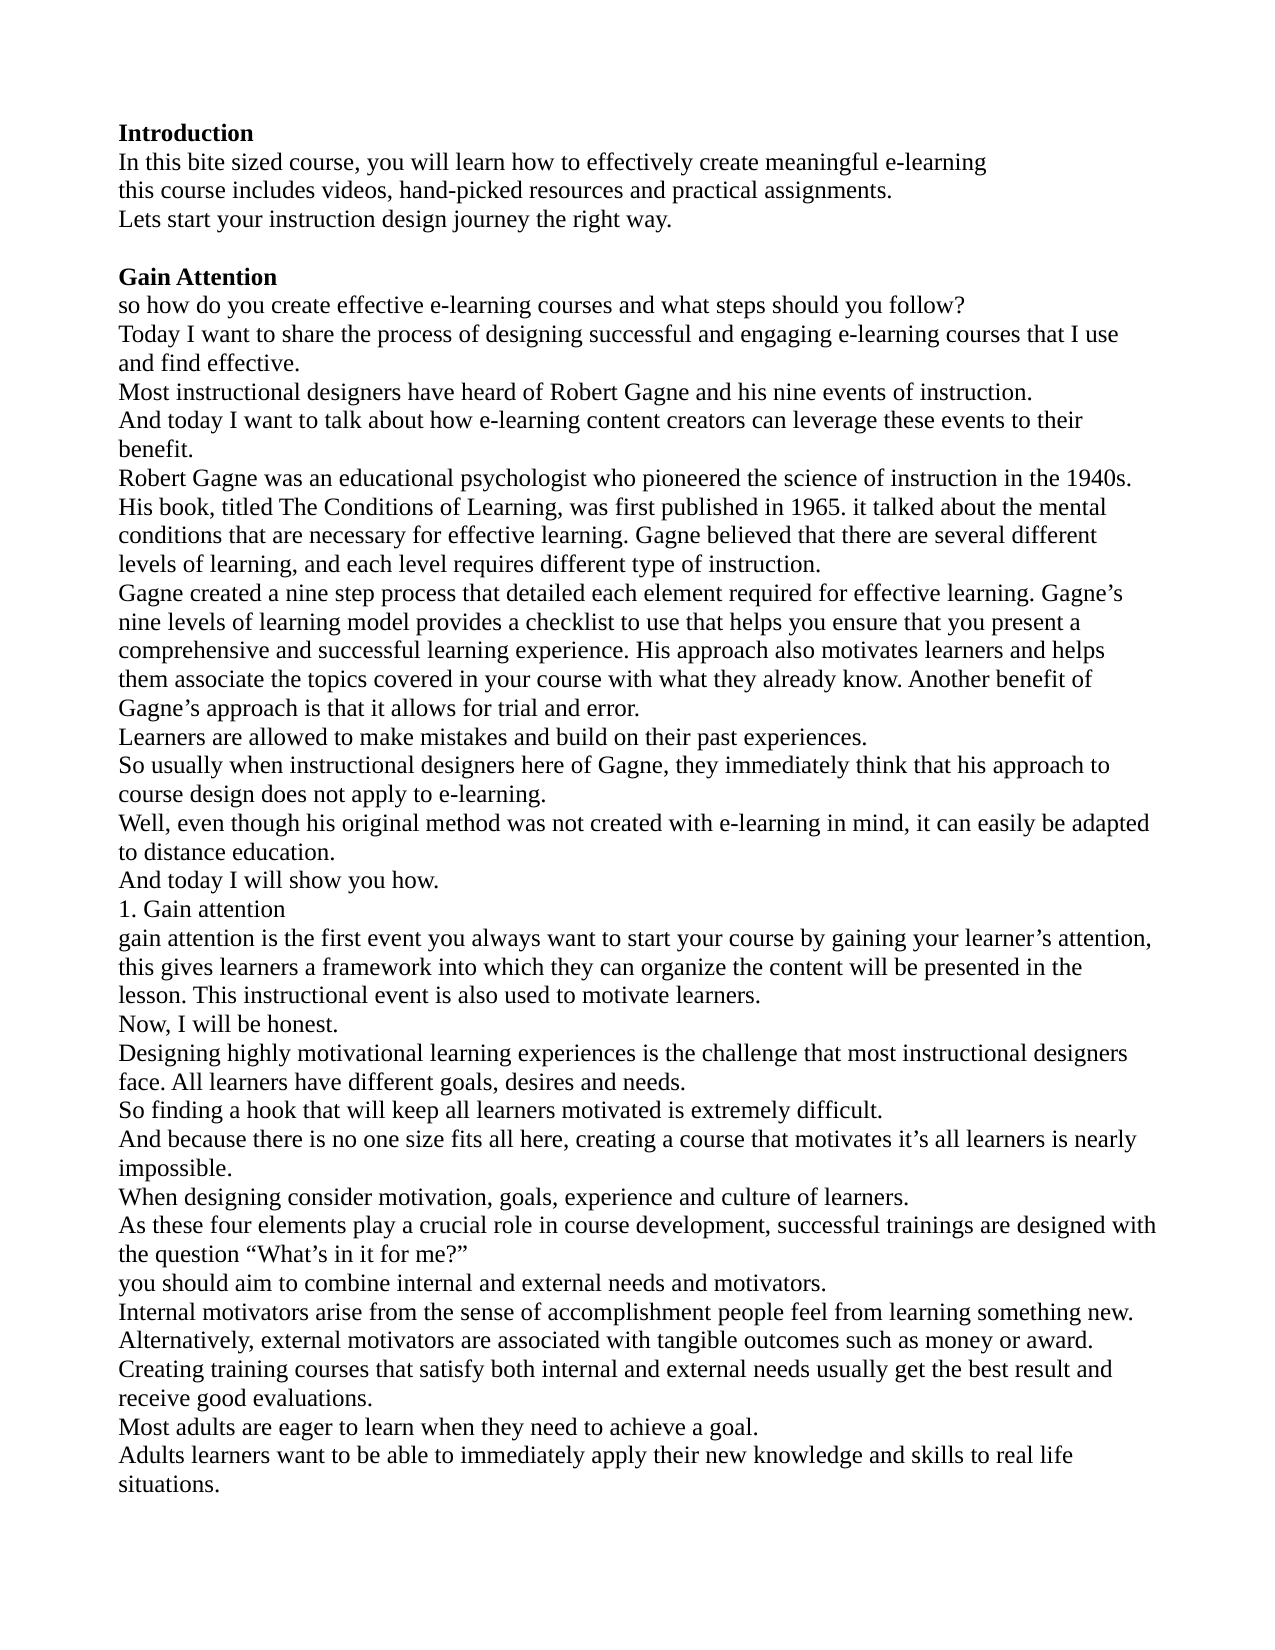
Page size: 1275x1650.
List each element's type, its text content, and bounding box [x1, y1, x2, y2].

text In this bite sized course, you will learn how to effectively create meaningful e-learning [118, 147, 1157, 176]
text Most instructional designers have heard of Robert Gagne and his nine events of instruction. [118, 377, 1157, 406]
text Gagne created a nine step process that detailed each element required for effective learning. Gagne’s nine levels of learning model provides a checklist to use that helps you ensure that you present a comprehensive and successful learning experience. His approach also motivates learners and helps them associate the topics covered in your course with what they already know. Another benefit of Gagne’s approach is that it allows for trial and error. [118, 578, 1157, 722]
text And because there is no one size fits all here, creating a course that motivates it’s all learners is nearly impossible. [118, 1124, 1157, 1182]
text Creating training courses that satisfy both internal and external needs usually get the best result and receive good evaluations. [118, 1354, 1157, 1412]
text Gain Attention [118, 262, 1157, 291]
text gain attention is the first event you always want to start your course by gaining your learner’s attention, this gives learners a framework into which they can organize the content will be presented in the lesson. This instructional event is also used to motivate learners. [118, 923, 1157, 1009]
text When designing consider motivation, goals, experience and culture of learners. [118, 1182, 1157, 1211]
text Robert Gagne was an educational psychologist who pioneered the science of instruction in the 1940s. [118, 463, 1157, 492]
text Most adults are eager to learn when they need to achieve a goal. [118, 1412, 1157, 1441]
text so how do you create effective e-learning courses and what steps should you follow? [118, 291, 1157, 319]
text Learners are allowed to make mistakes and build on their past experiences. [118, 722, 1157, 751]
text you should aim to combine internal and external needs and motivators. [118, 1268, 1157, 1297]
text Internal motivators arise from the sense of accomplishment people feel from learning something new. [118, 1297, 1157, 1326]
text His book, titled The Conditions of Learning, was first published in 1965. it talked about the mental conditions that are necessary for effective learning. Gagne believed that there are several different levels of learning, and each level requires different type of instruction. [118, 492, 1157, 578]
text Designing highly motivational learning experiences is the challenge that most instructional designers face. All learners have different goals, desires and needs. [118, 1038, 1157, 1096]
text Introduction [118, 118, 1157, 147]
text Well, even though his original method was not created with e-learning in mind, it can easily be adapted to distance education. [118, 808, 1157, 866]
text this course includes videos, hand-picked resources and practical assignments. [118, 176, 1157, 204]
text Alternatively, external motivators are associated with tangible outcomes such as money or award. [118, 1326, 1157, 1354]
text Now, I will be honest. [118, 1009, 1157, 1038]
text And today I will show you how. [118, 866, 1157, 894]
text Adults learners want to be able to immediately apply their new knowledge and skills to real life situations. [118, 1441, 1157, 1498]
text Today I want to share the process of designing successful and engaging e-learning courses that I use and find effective. [118, 319, 1157, 377]
text 1. Gain attention [118, 894, 1157, 923]
text So finding a hook that will keep all learners motivated is extremely difficult. [118, 1096, 1157, 1124]
text So usually when instructional designers here of Gagne, they immediately think that his approach to course design does not apply to e-learning. [118, 751, 1157, 808]
text As these four elements play a crucial role in course development, successful trainings are designed with the question “What’s in it for me?” [118, 1211, 1157, 1268]
text And today I want to talk about how e-learning content creators can leverage these events to their benefit. [118, 406, 1157, 463]
text Lets start your instruction design journey the right way. [118, 204, 1157, 233]
